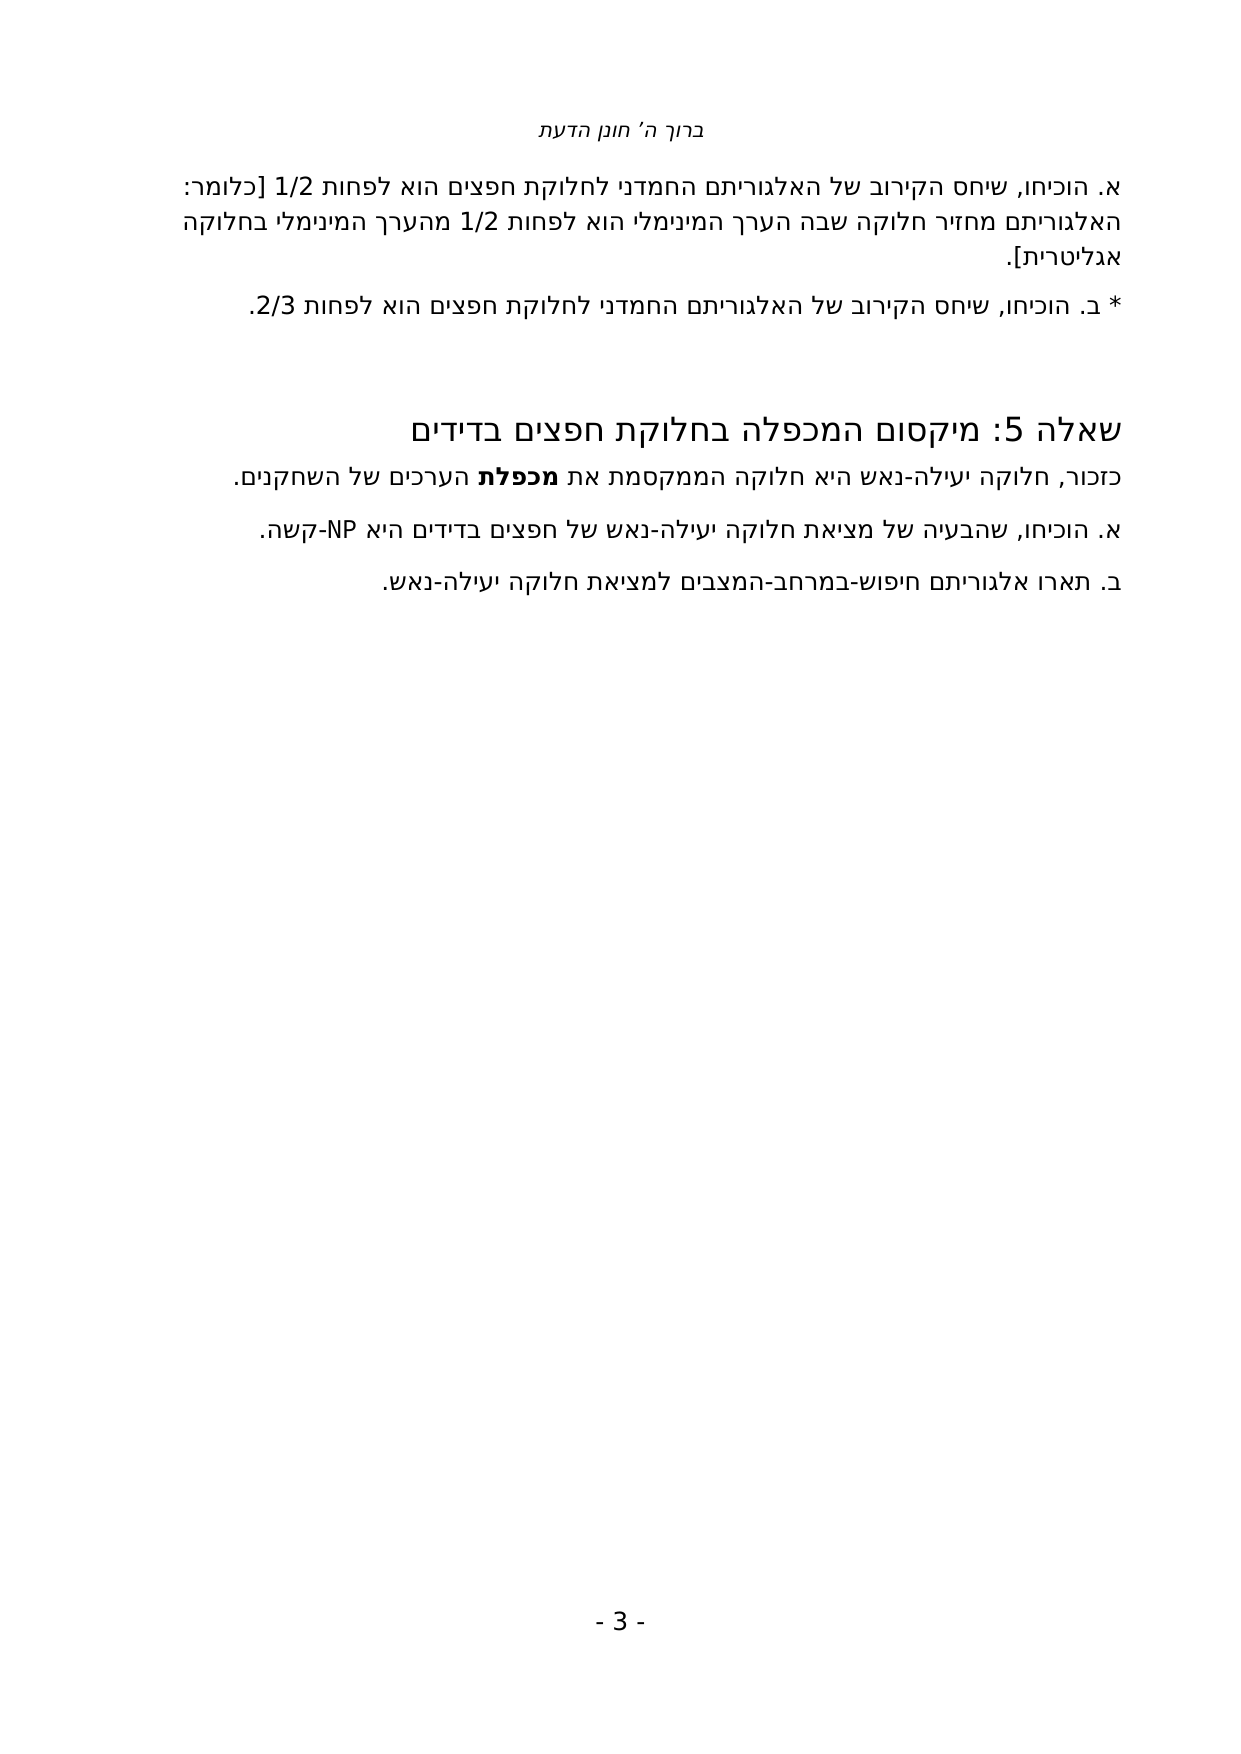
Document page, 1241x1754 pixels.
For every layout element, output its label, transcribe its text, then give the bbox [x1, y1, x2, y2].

text * ב. הוכיחו, שיחס הקירוב של האלגוריתם החמדני לחלוקת חפצים הוא לפחות 2/3. [118, 291, 1122, 321]
text א. הוכיחו, שיחס הקירוב של האלגוריתם החמדני לחלוקת חפצים הוא לפחות 1/2 [כלומר: האלגוריתם מחזיר חלוקה שבה הערך המינימלי הוא לפחות 1/2 מהערך המינימלי בחלוקה אגליטרית]. [118, 172, 1122, 271]
text כזכור, חלוקה יעילה-נאש היא חלוקה הממקסמת את מכפלת הערכים של השחקנים. [118, 462, 1122, 491]
subtitle שאלה 5: מיקסום המכפלה בחלוקת חפצים בדידים [118, 411, 1122, 449]
text ב. תארו אלגוריתם חיפוש-במרחב-המצבים למציאת חלוקה יעילה-נאש. [118, 567, 1122, 596]
text א. הוכיחו, שהבעיה של מציאת חלוקה יעילה-נאש של חפצים בדידים היא NP-קשה. [118, 511, 1122, 546]
